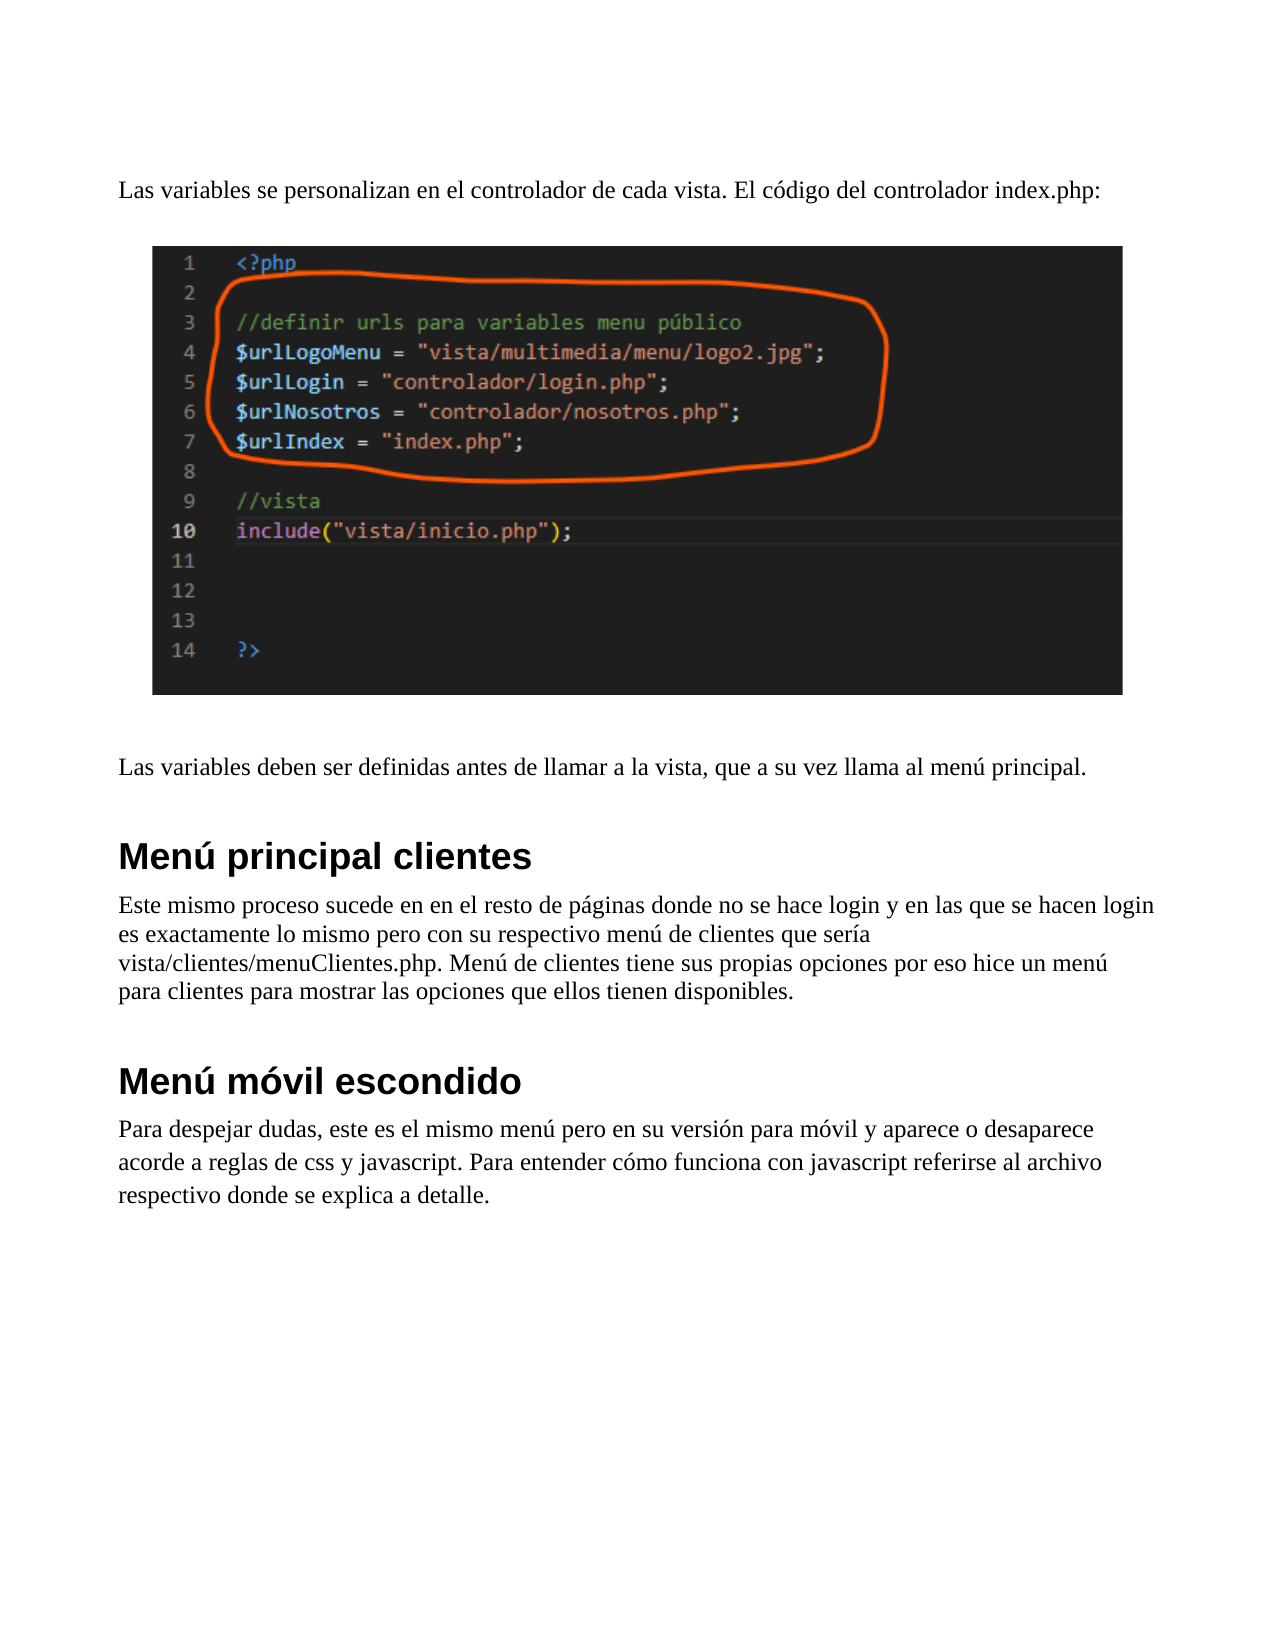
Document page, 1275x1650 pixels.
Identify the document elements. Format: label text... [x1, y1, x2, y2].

text Las variables deben ser definidas antes de llamar a la vista, que a su vez llama al menú principal. [118, 752, 1157, 781]
subtitle Menú móvil escondido [118, 1059, 1157, 1102]
picture [152, 246, 1123, 695]
text Este mismo proceso sucede en en el resto de páginas donde no se hace login y en las que se hacen login es exactamente lo mismo pero con su respectivo menú de clientes que sería vista/clientes/menuClientes.php. Menú de clientes tiene sus propias opciones por eso hice un menú para clientes para mostrar las opciones que ellos tienen disponibles. [118, 890, 1157, 1005]
text Las variables se personalizan en el controlador de cada vista. El código del controlador index.php: [118, 176, 1157, 204]
text Para despejar dudas, este es el mismo menú pero en su versión para móvil y aparece o desaparece acorde a reglas de css y javascript. Para entender cómo funciona con javascript referirse al archivo respectivo donde se explica a detalle. [118, 1114, 1157, 1209]
subtitle Menú principal clientes [118, 834, 1157, 878]
